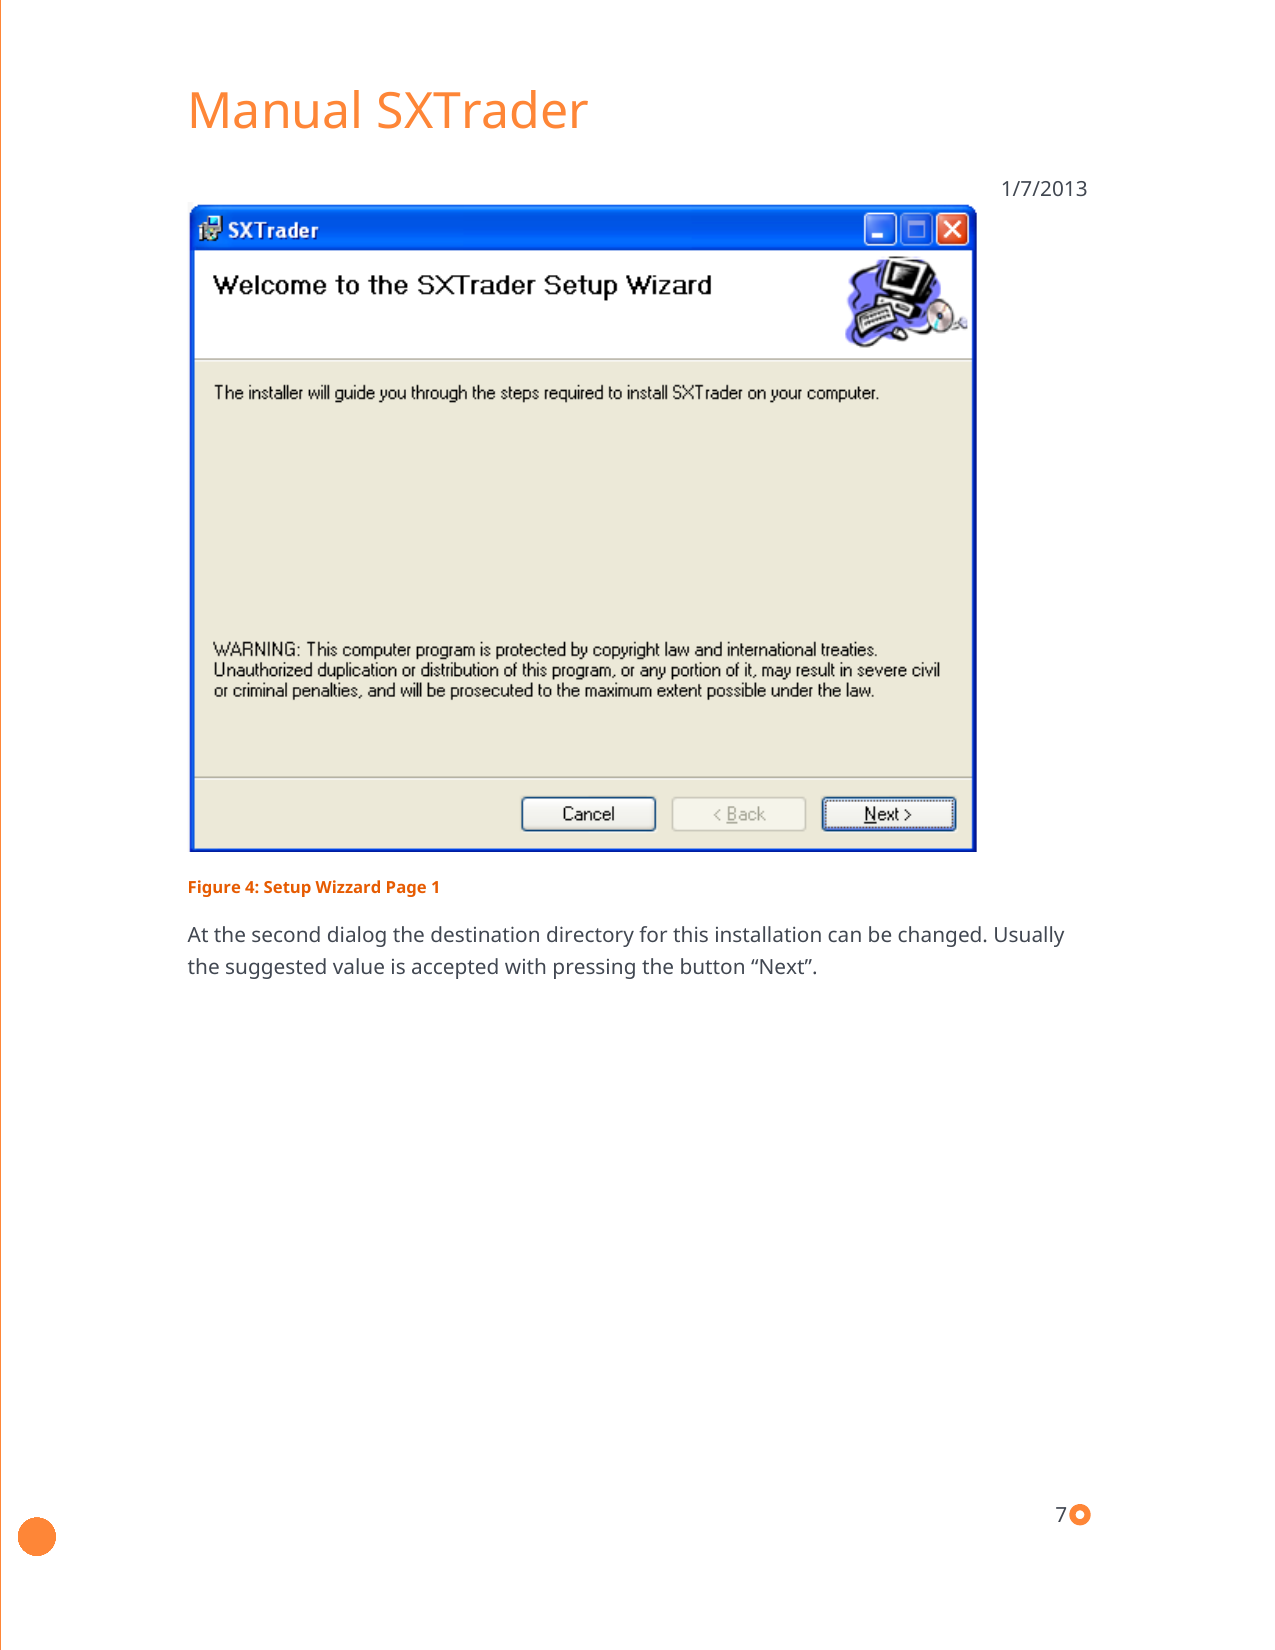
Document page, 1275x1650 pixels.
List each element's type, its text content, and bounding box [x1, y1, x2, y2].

text Figure 4: Setup Wizzard Page 1 [187, 876, 1087, 899]
text At the second dialog the destination directory for this installation can be changed. Usually the suggested value is accepted with pressing the button “Next”. [187, 920, 1087, 981]
